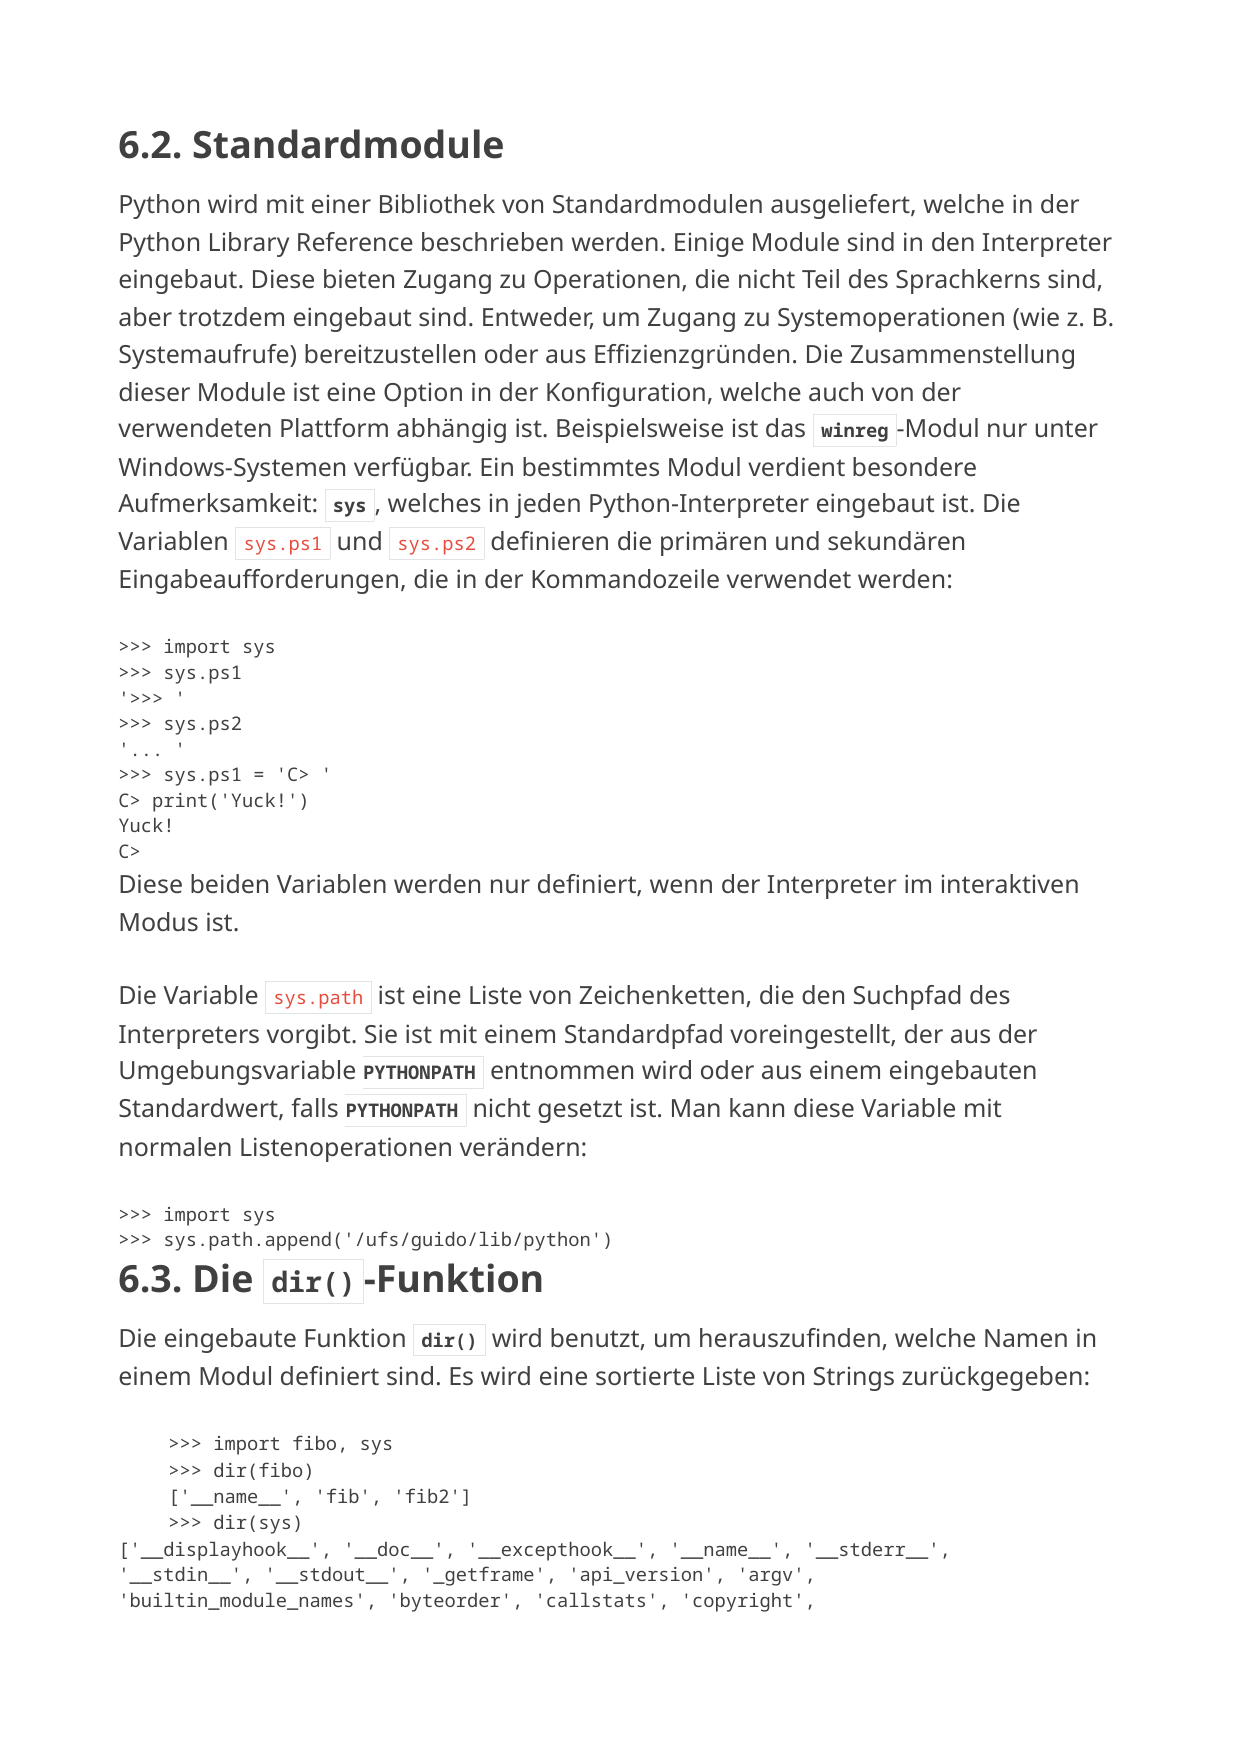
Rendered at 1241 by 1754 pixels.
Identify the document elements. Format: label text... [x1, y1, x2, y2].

text '__stdin__', '__stdout__', '_getframe', 'api_version', 'argv', [118, 1562, 1122, 1587]
subtitle 6.3. Die dir()-Funktion [118, 1252, 1122, 1303]
text C> print('Yuck!') [118, 787, 1122, 812]
text ['__name__', 'fib', 'fib2'] [118, 1483, 1122, 1510]
text >>> import sys [118, 1201, 1122, 1226]
text Diese beiden Variablen werden nur definiert, wenn der Interpreter im interaktiven Modus ist. [118, 863, 1122, 938]
text >>> dir(sys) [118, 1510, 1122, 1536]
text C> [118, 838, 1122, 863]
subtitle 6.2. Standardmodule [118, 118, 1122, 169]
text >>> sys.ps1 = 'C> ' [118, 761, 1122, 787]
text 'builtin_module_names', 'byteorder', 'callstats', 'copyright', [118, 1587, 1122, 1613]
text '... ' [118, 736, 1122, 761]
text Python wird mit einer Bibliothek von Standardmodulen ausgeliefert, welche in der Python Library Reference beschrieben werden. Einige Module sind in den Interpreter eingebaut. Diese bieten Zugang zu Operationen, die nicht Teil des Sprachkerns sind, aber trotzdem eingebaut sind. Entweder, um Zugang zu Systemoperationen (wie z. B. Systemaufrufe) bereitzustellen oder aus Effizienzgründen. Die Zusammenstellung dieser Module ist eine Option in der Konfiguration, welche auch von der verwendeten Plattform abhängig ist. Beispielsweise ist das winreg-Modul nur unter Windows-Systemen verfügbar. Ein bestimmtes Modul verdient besondere Aufmerksamkeit: sys, welches in jeden Python-Interpreter eingebaut ist. Die Variablen sys.ps1 und sys.ps2 definieren die primären und sekundären Eingabeaufforderungen, die in der Kommandozeile verwendet werden: [118, 184, 1122, 596]
text Die Variable sys.path ist eine Liste von Zeichenketten, die den Suchpfad des Interpreters vorgibt. Sie ist mit einem Standardpfad voreingestellt, der aus der Umgebungsvariable PYTHONPATH entnommen wird oder aus einem eingebauten Standardwert, falls PYTHONPATH nicht gesetzt ist. Man kann diese Variable mit normalen Listenoperationen verändern: [118, 976, 1122, 1163]
text >>> dir(fibo) [118, 1457, 1122, 1483]
text ['__displayhook__', '__doc__', '__excepthook__', '__name__', '__stderr__', [118, 1536, 1122, 1562]
text >>> sys.ps2 [118, 710, 1122, 736]
text >>> import fibo, sys [118, 1431, 1122, 1457]
text >>> sys.ps1 [118, 659, 1122, 685]
text >>> sys.path.append('/ufs/guido/lib/python') [118, 1226, 1122, 1252]
text Yuck! [118, 812, 1122, 838]
text Die eingebaute Funktion dir() wird benutzt, um herauszufinden, welche Namen in einem Modul definiert sind. Es wird eine sortierte Liste von Strings zurückgegeben: [118, 1318, 1122, 1393]
text >>> import sys [118, 634, 1122, 659]
text '>>> ' [118, 685, 1122, 710]
